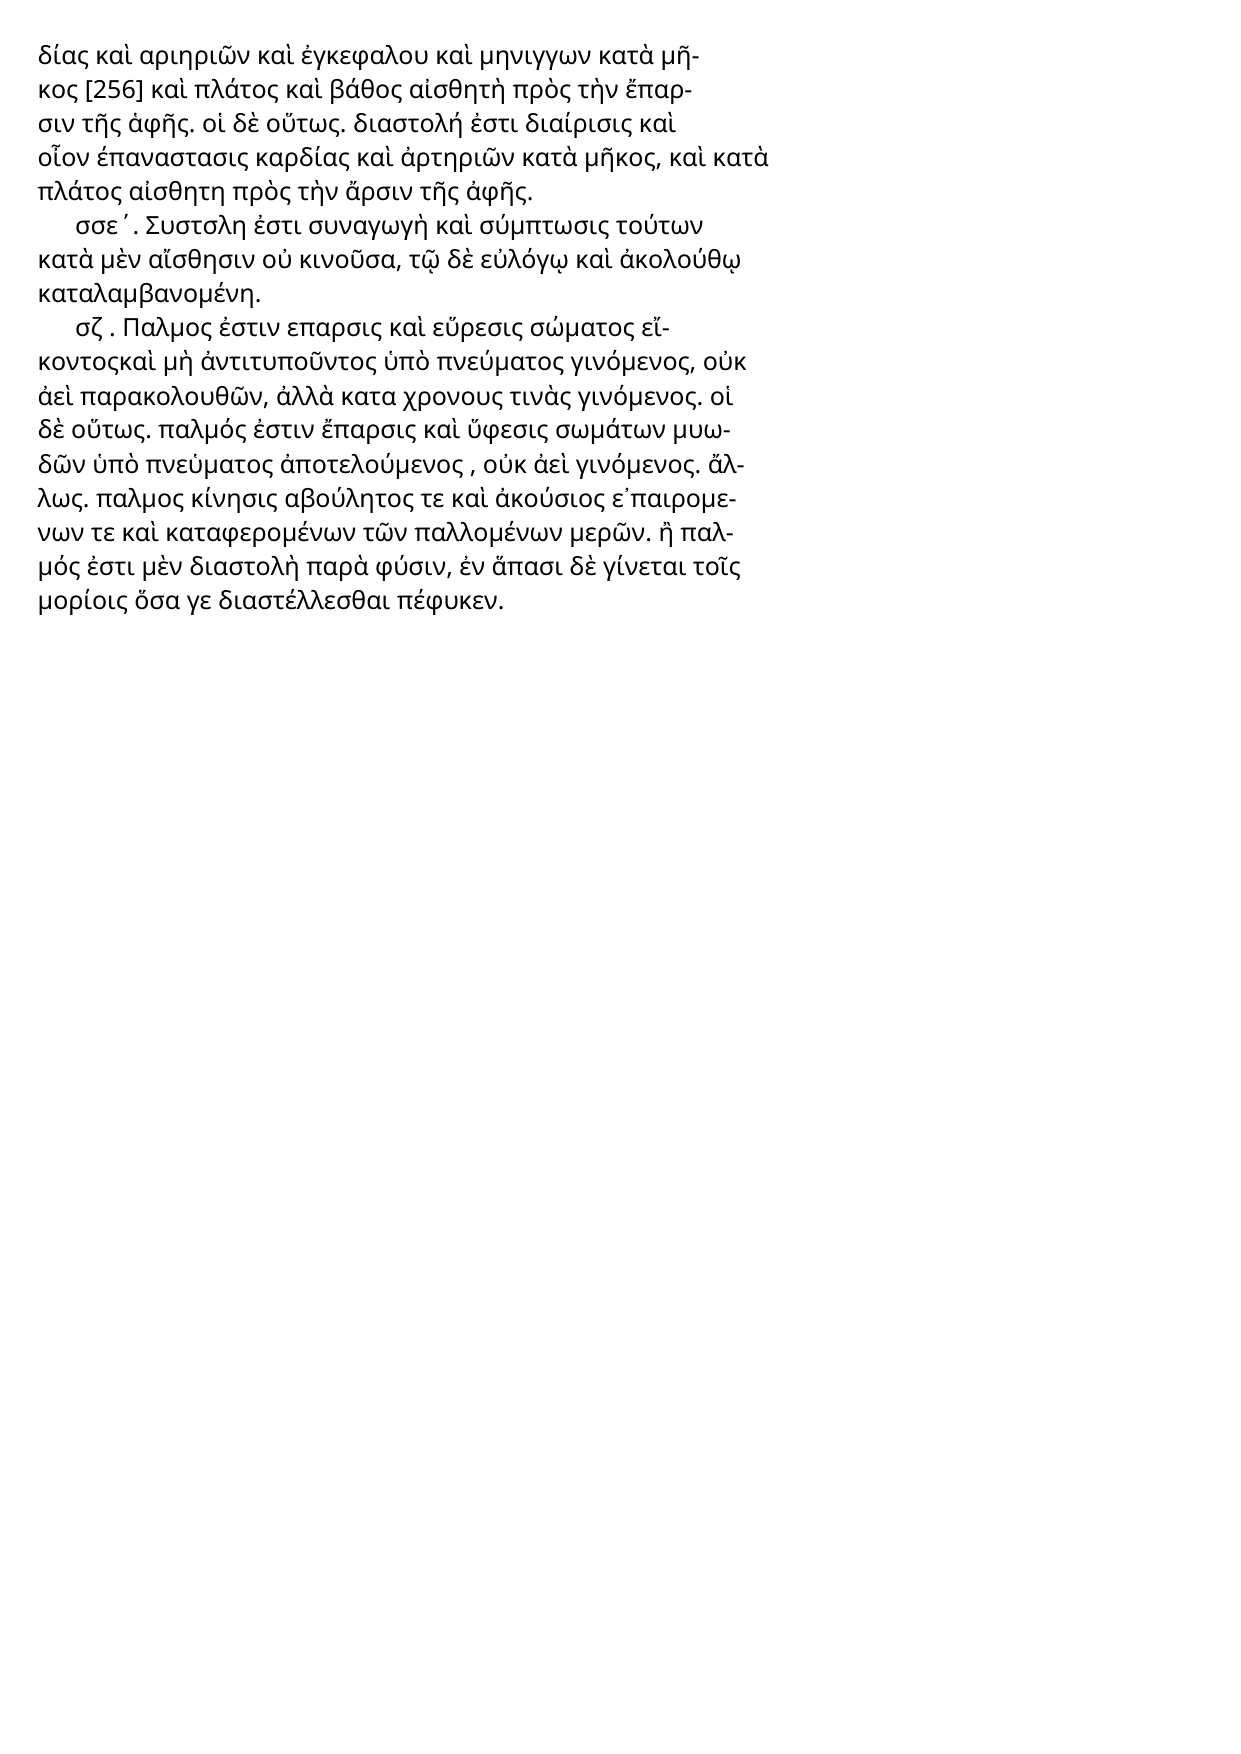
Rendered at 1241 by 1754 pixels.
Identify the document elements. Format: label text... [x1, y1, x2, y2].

text δίας καὶ αριηριῶν καὶ ἐγκεφαλου καὶ μηνιγγων κατὰ μῆ- κος [256] καὶ πλάτος καὶ βάθος αἰσθητὴ πρὸς τὴν ἔπαρ- σιν τῆς ἁφῆς. οἱ δὲ οὕτως. διαστολή ἐστι διαίρισις καὶ οἶον έπαναστασις καρδίας καὶ ἀρτηριῶν κατὰ μῆκος, καὶ κατὰ πλάτος αἰσθητη πρὸς τὴν ἄρσιν τῆς ἀφῆς. [37, 37, 1203, 208]
text σζ . Παλμος ἐστιν επαρσις καὶ εὕρεσις σώματος εἴ- κοντοςκαὶ μὴ ἀντιτυποῦντος ὑπὸ πνεύματος γινόμενος, οὐκ ἀεὶ παρακολουθῶν, ἀλλὰ κατα χρονους τινὰς γινόμενος. οἱ δὲ οὕτως. παλμός ἐστιν ἔπαρσις καὶ ὕφεσις σωμάτων μυω- δῶν ὑπὸ πνεὑματος ἀποτελούμενος , οὐκ ἀεὶ γινόμενος. ἄλ- λως. παλμος κίνησις αβούλητος τε καὶ ἀκούσιος ε᾽παιρομε- νων τε καὶ καταφερομένων τῶν παλλομένων μερῶν. ἢ παλ- μός ἐστι μὲν διαστολὴ παρὰ φύσιν, ἐν ἅπασι δὲ γίνεται τοῖς μορίοις ὅσα γε διαστέλλεσθαι πέφυκεν. [37, 310, 1203, 617]
text σσε΄. Συστσλη ἐστι συναγωγὴ καὶ σύμπτωσις τούτων κατὰ μὲν αἴσθησιν οὐ κινοῦσα, τῷ δὲ εὐλόγῳ καὶ ἀκολούθῳ καταλαμβανομένη. [37, 208, 1203, 310]
